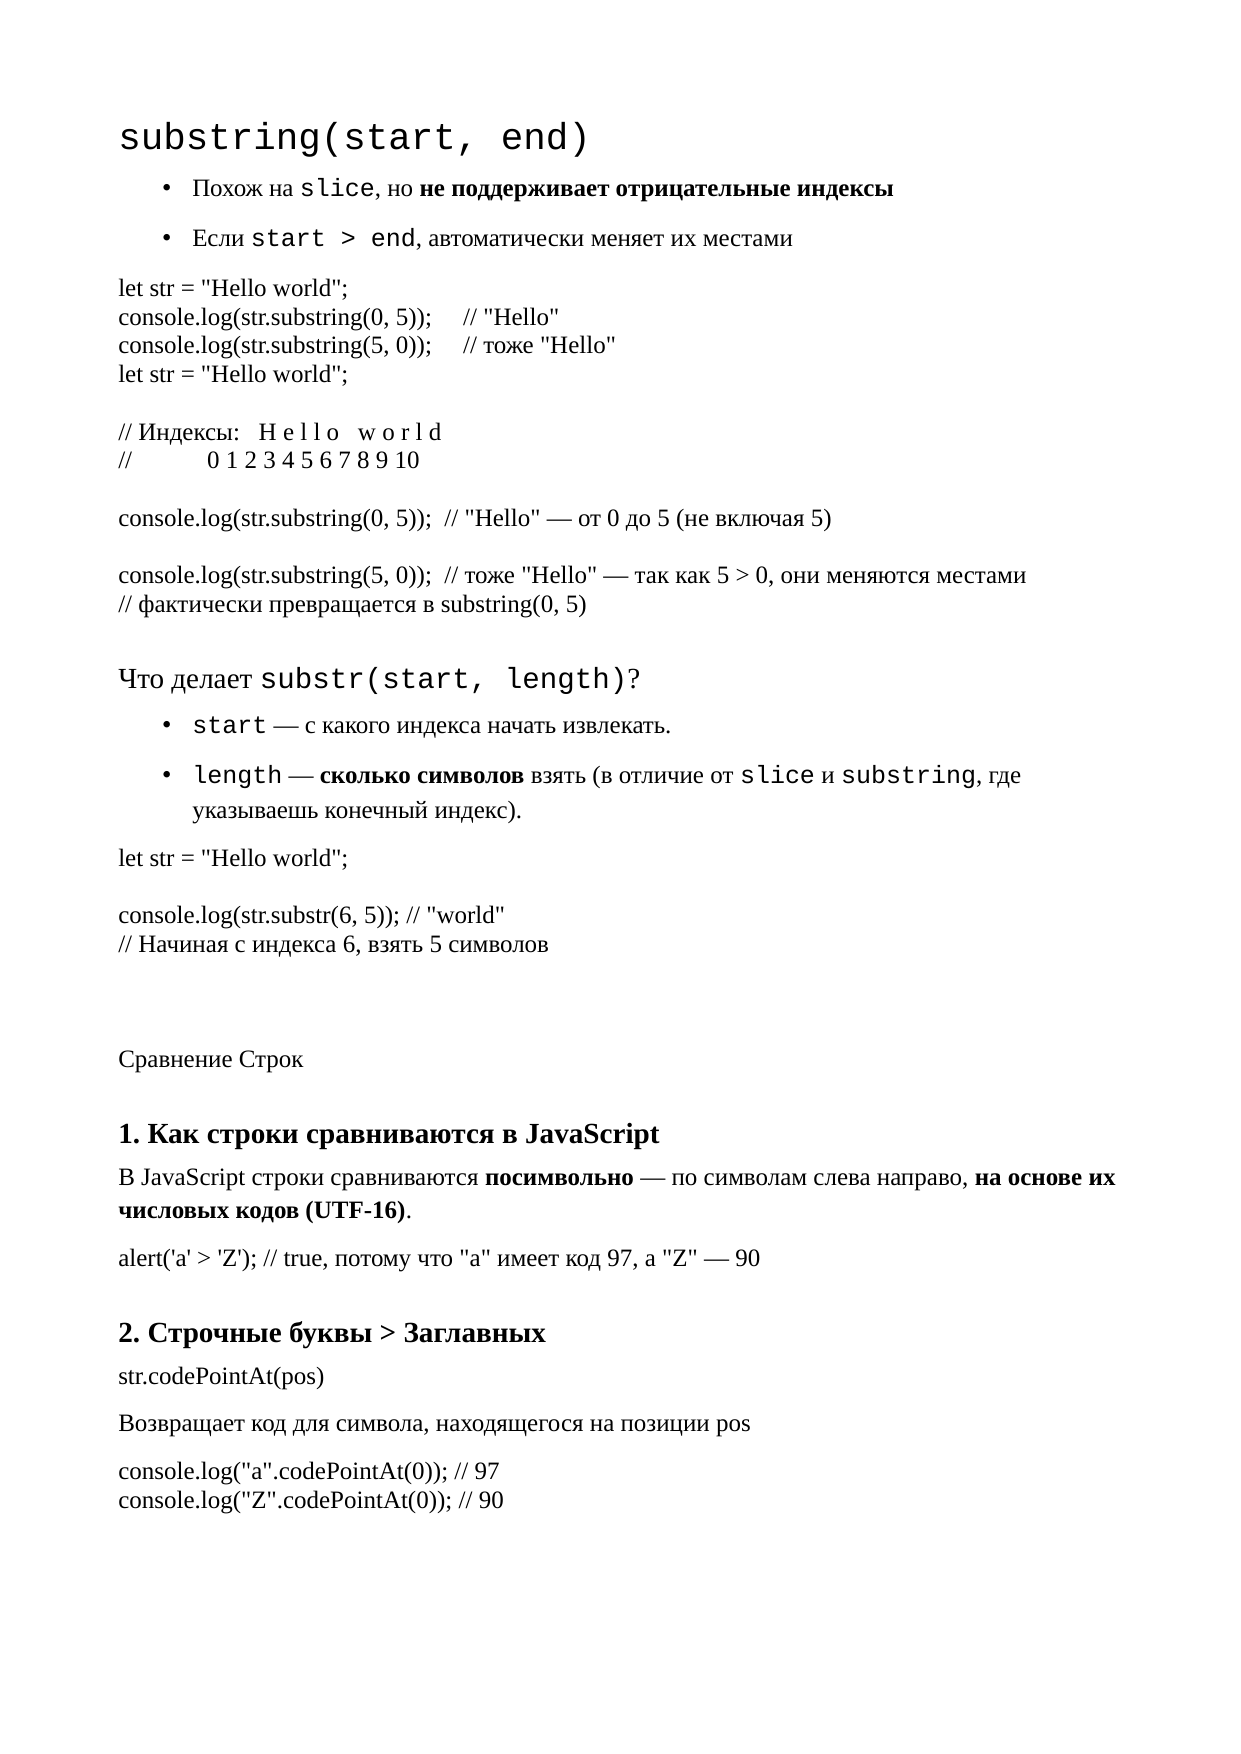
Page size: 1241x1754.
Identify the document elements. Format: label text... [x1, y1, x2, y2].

text console.log(str.substring(5, 0)); // тоже "Hello" [118, 331, 1122, 359]
text // Индексы: H e l l o w o r l d [118, 417, 1122, 446]
list length — сколько символов взять (в отличие от slice и substring, где указываешь конечный индекс). [162, 760, 1122, 824]
text console.log(str.substring(0, 5)); // "Hello" — от 0 до 5 (не включая 5) [118, 503, 1122, 532]
text console.log("Z".codePointAt(0)); // 90 [118, 1485, 1122, 1513]
text Возвращает код для символа, находящегося на позиции pos [118, 1408, 1122, 1437]
list start — с какого индекса начать извлекать. [162, 710, 1122, 741]
text console.log("a".codePointAt(0)); // 97 [118, 1456, 1122, 1485]
text console.log(str.substring(0, 5)); // "Hello" [118, 302, 1122, 331]
text // фактически превращается в substring(0, 5) [118, 589, 1122, 618]
text let str = "Hello world"; [118, 273, 1122, 302]
text // 0 1 2 3 4 5 6 7 8 9 10 [118, 446, 1122, 474]
text let str = "Hello world"; [118, 359, 1122, 388]
text alert('a' > 'Z'); // true, потому что "a" имеет код 97, а "Z" — 90 [118, 1243, 1122, 1271]
list Если start > end, автоматически меняет их местами [162, 223, 1122, 254]
subtitle Что делает substr(start, length)? [118, 661, 1122, 697]
list Похож на slice, но не поддерживает отрицательные индексы [162, 173, 1122, 204]
text let str = "Hello world"; [118, 843, 1122, 871]
text // Начиная с индекса 6, взять 5 символов [118, 929, 1122, 958]
text str.codePointAt(pos) [118, 1361, 1122, 1389]
subtitle 2. Строчные буквы > Заглавных [118, 1315, 1122, 1348]
text Сравнение Строк [118, 1044, 1122, 1073]
text console.log(str.substring(5, 0)); // тоже "Hello" — так как 5 > 0, они меняются местами [118, 561, 1122, 589]
text console.log(str.substr(6, 5)); // "world" [118, 900, 1122, 929]
subtitle 1. Как строки сравниваются в JavaScript [118, 1116, 1122, 1149]
subtitle substring(start, end) [118, 118, 1122, 161]
text В JavaScript строки сравниваются посимвольно — по символам слева направо, на основе их числовых кодов (UTF-16). [118, 1162, 1122, 1224]
